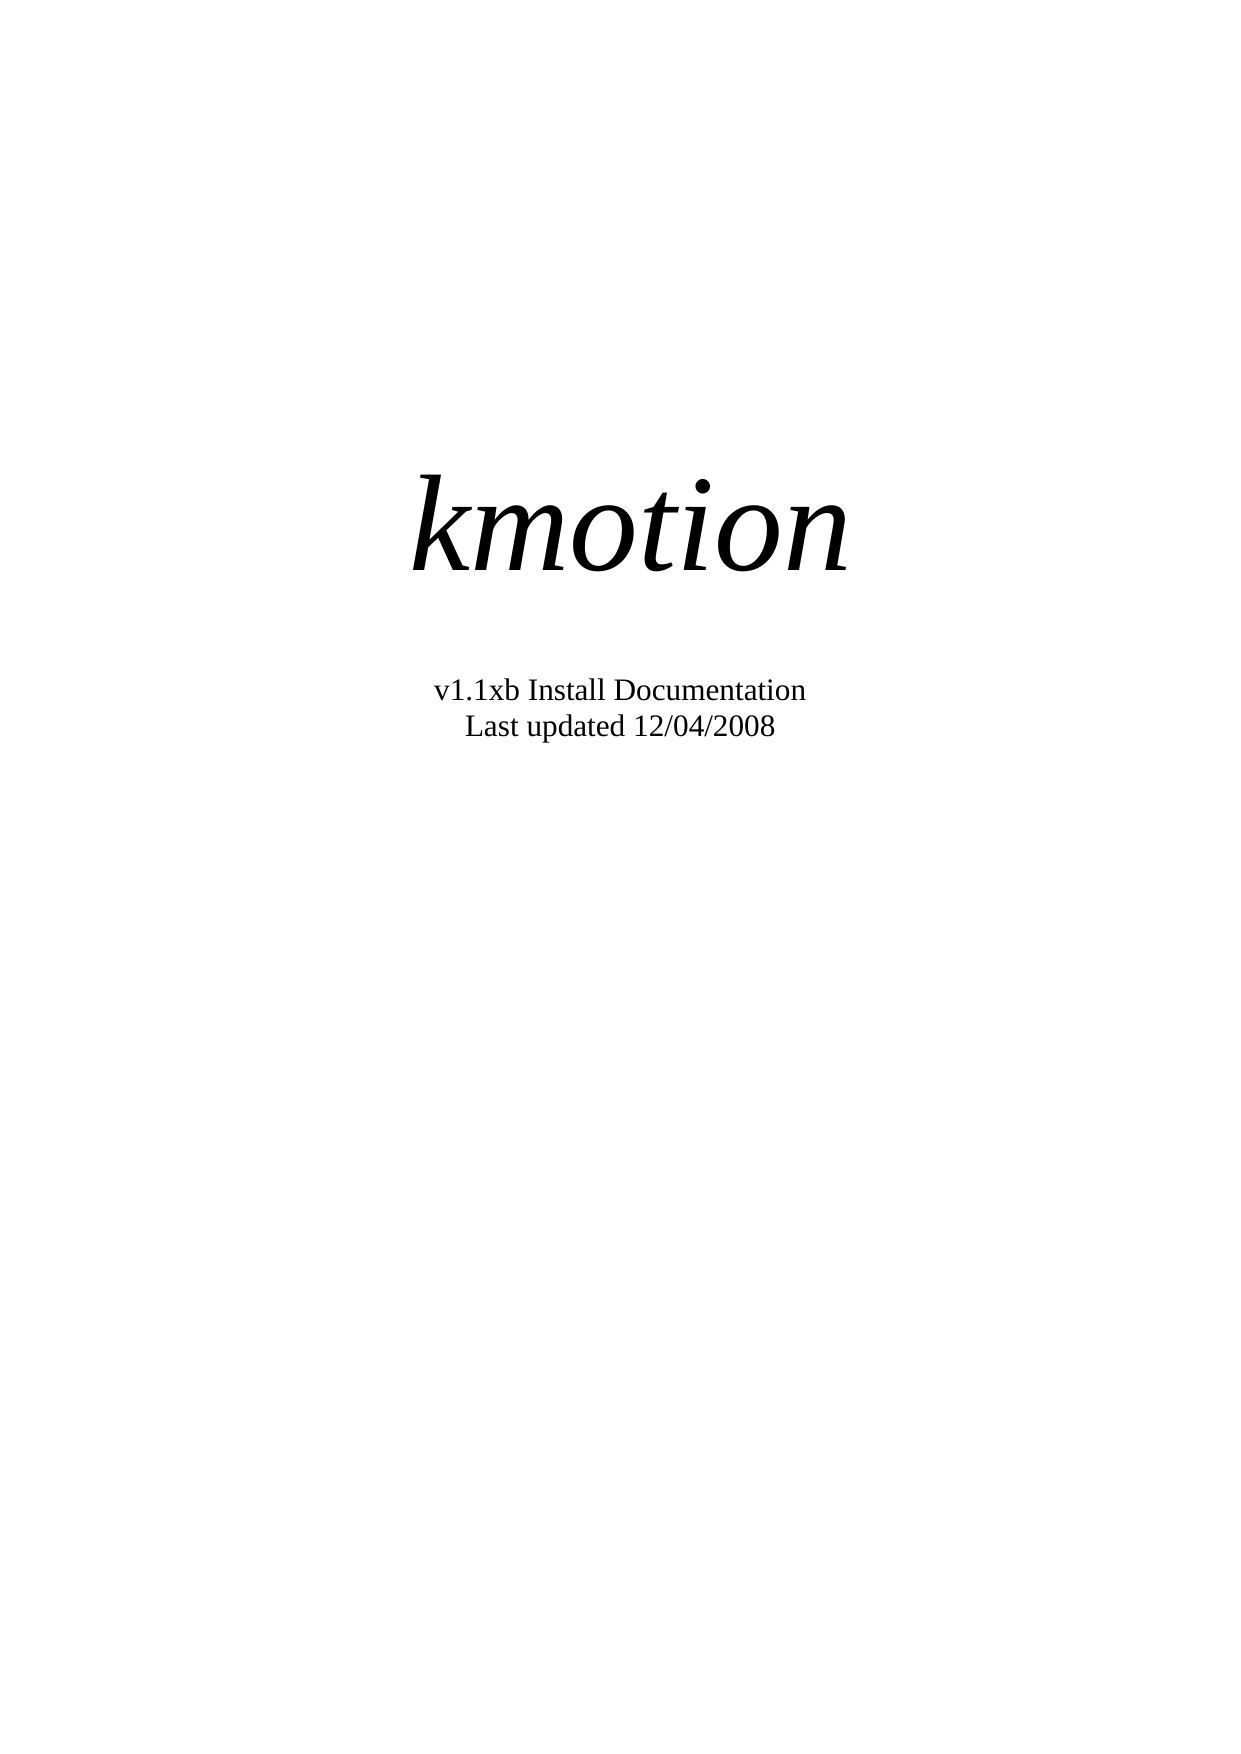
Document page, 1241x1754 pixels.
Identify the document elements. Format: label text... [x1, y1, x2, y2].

text kmotion [118, 442, 1122, 600]
text Last updated 12/04/2008 [118, 707, 1122, 743]
text v1.1xb Install Documentation [118, 672, 1122, 707]
